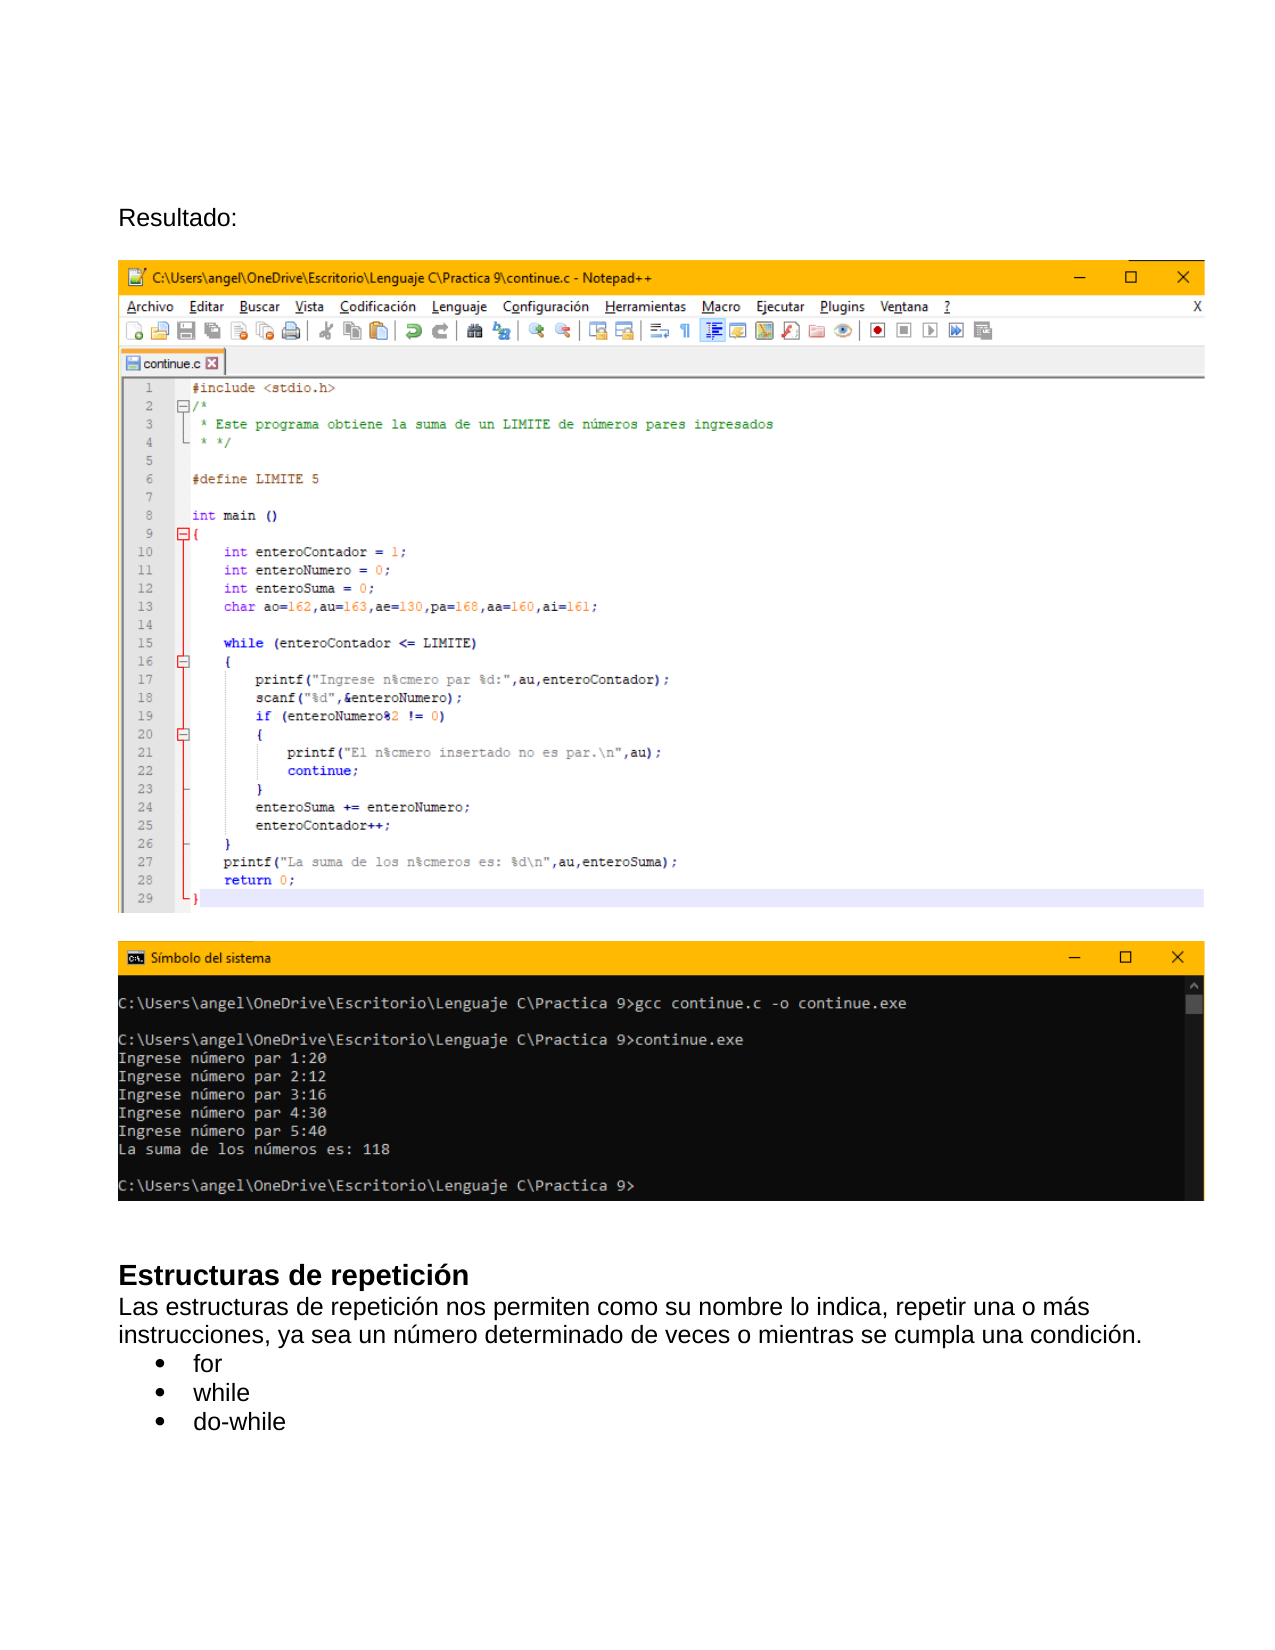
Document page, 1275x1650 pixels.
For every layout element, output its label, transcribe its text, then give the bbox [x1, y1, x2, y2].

text Las estructuras de repetición nos permiten como su nombre lo indica, repetir una o más instrucciones, ya sea un número determinado de veces o mientras se cumpla una condición. [118, 1291, 1205, 1349]
text Estructuras de repetición [118, 1258, 1205, 1291]
text Resultado: [118, 203, 1205, 232]
list do-while [156, 1407, 1205, 1436]
list for [156, 1349, 1205, 1378]
list while [156, 1378, 1205, 1407]
